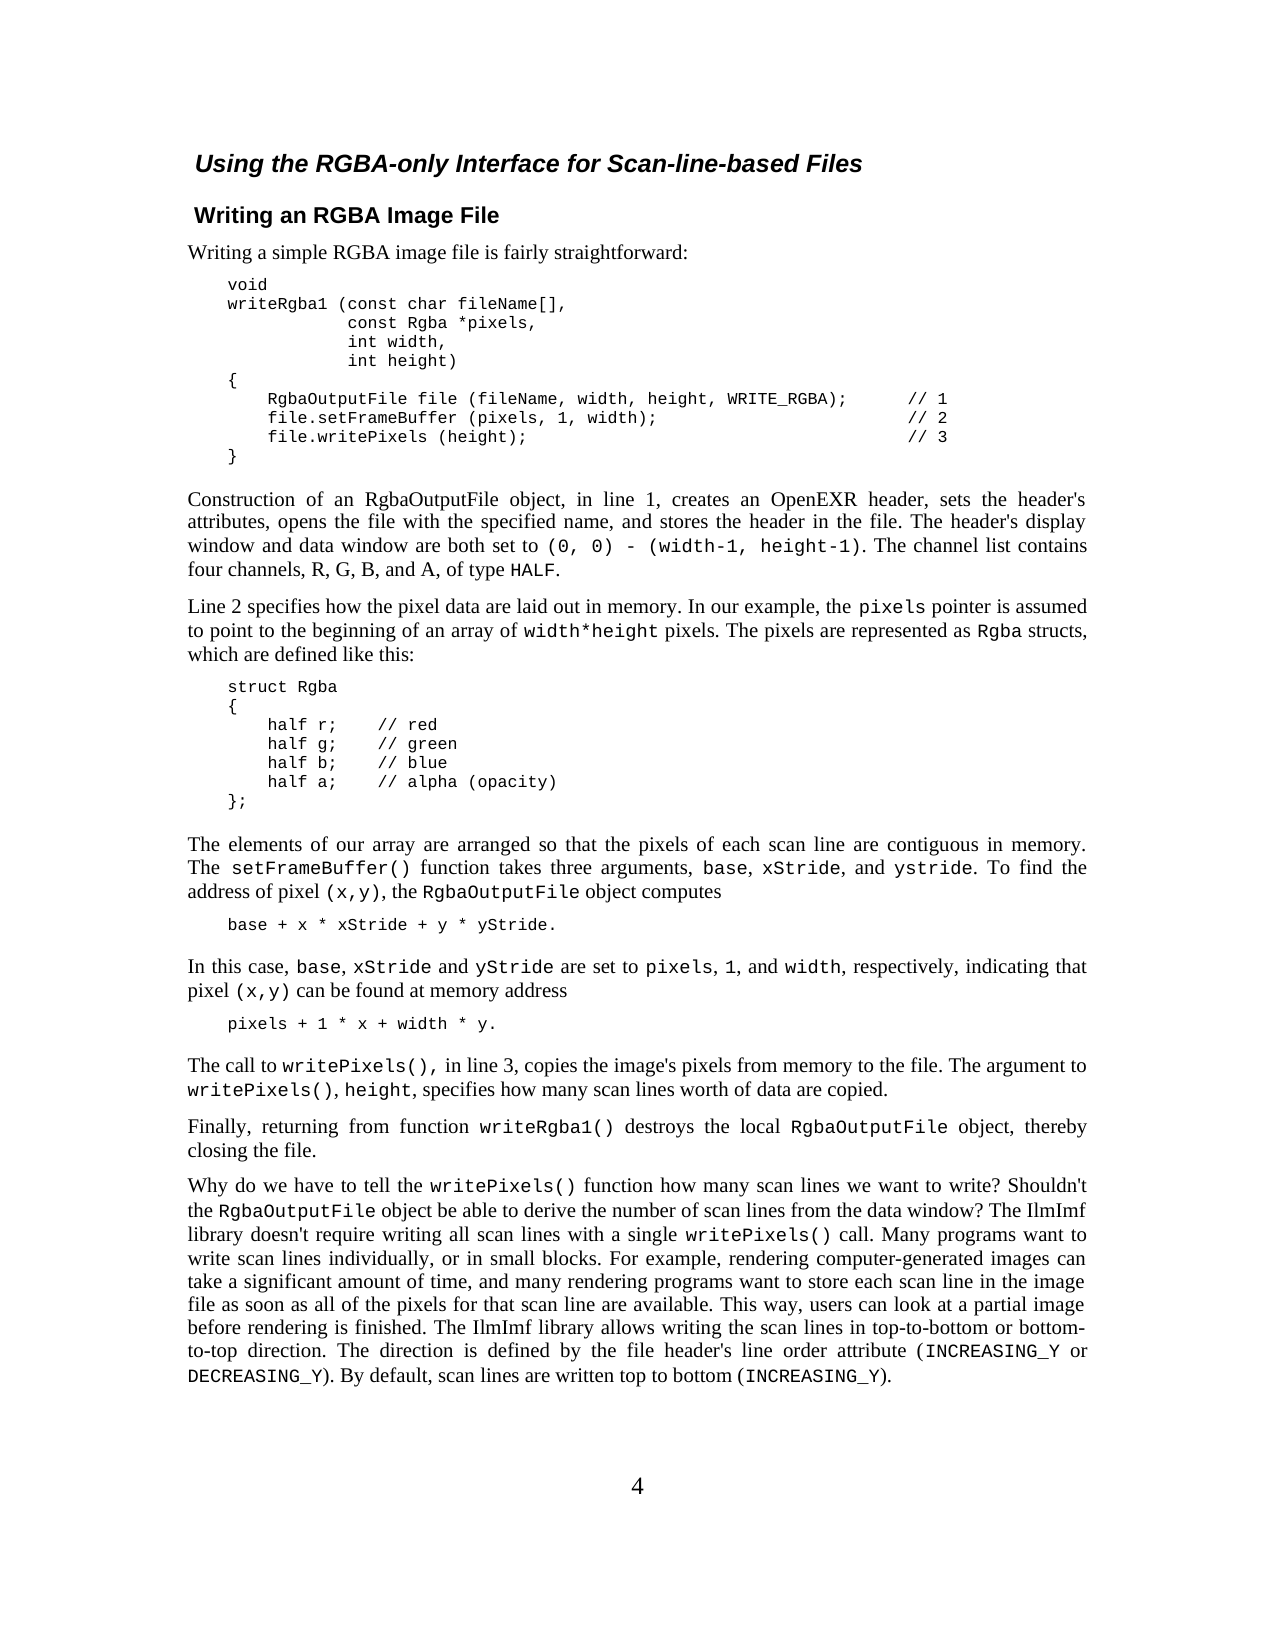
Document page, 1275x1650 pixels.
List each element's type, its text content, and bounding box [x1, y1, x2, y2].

text file.writePixels (height); // 3 [187, 428, 1087, 447]
text In this case, base, xStride and yStride are set to pixels, 1, and width, respectively, indicating that pixel (x,y) can be found at memory address [187, 954, 1087, 1003]
text Finally, returning from function writeRgba1() destroys the local RgbaOutputFile object, thereby closing the file. [187, 1114, 1087, 1162]
text base + x * xStride + y * yStride. [187, 917, 1087, 936]
text void [187, 277, 1087, 296]
text file.setFrameBuffer (pixels, 1, width); // 2 [187, 409, 1087, 428]
text The call to writePixels(), in line 3, copies the image's pixels from memory to the file. The argument to writePixels(), height, specifies how many scan lines worth of data are copied. [187, 1053, 1087, 1102]
text half b; // blue [187, 754, 1087, 773]
text }; [187, 792, 1087, 811]
text half g; // green [187, 735, 1087, 754]
text int height) [187, 352, 1087, 371]
subtitle Writing an RGBA Image File [187, 203, 1087, 228]
text struct Rgba [187, 678, 1087, 697]
text } [187, 447, 1087, 466]
text Why do we have to tell the writePixels() function how many scan lines we want to write? Shouldn't the RgbaOutputFile object be able to derive the number of scan lines from the data window? The IlmImf library doesn't require writing all scan lines with a single writePixels() call. Many programs want to write scan lines individually, or in small blocks. For example, rendering computer-generated images can take a significant amount of time, and many rendering programs want to store each scan line in the image file as soon as all of the pixels for that scan line are available. This way, users can look at a partial image before rendering is finished. The IlmImf library allows writing the scan lines in top-to-bottom or bottom-to-top direction. The direction is defined by the file header's line order attribute (INCREASING_Y or DECREASING_Y). By default, scan lines are written top to bottom (INCREASING_Y). [187, 1174, 1087, 1388]
subtitle Using the RGBA-only Interface for Scan-line-based Files [187, 150, 1087, 178]
text const Rgba *pixels, [187, 314, 1087, 333]
text RgbaOutputFile file (fileName, width, height, WRITE_RGBA); // 1 [187, 390, 1087, 409]
text { [187, 697, 1087, 716]
text pixels + 1 * x + width * y. [187, 1016, 1087, 1034]
text half a; // alpha (opacity) [187, 773, 1087, 792]
text writeRgba1 (const char fileName[], [187, 296, 1087, 314]
text int width, [187, 333, 1087, 352]
text The elements of our array are arranged so that the pixels of each scan line are contiguous in memory. The setFrameBuffer() function takes three arguments, base, xStride, and ystride. To find the address of pixel (x,y), the RgbaOutputFile object computes [187, 832, 1087, 904]
text { [187, 371, 1087, 390]
text Construction of an RgbaOutputFile object, in line 1, creates an OpenEXR header, sets the header's attributes, opens the file with the specified name, and stores the header in the file. The header's display window and data window are both set to (0, 0) - (width-1, height-1). The channel list contains four channels, R, G, B, and A, of type HALF. [187, 487, 1087, 582]
text half r; // red [187, 716, 1087, 735]
text Line 2 specifies how the pixel data are laid out in memory. In our example, the pixels pointer is assumed to point to the beginning of an array of width*height pixels. The pixels are represented as Rgba structs, which are defined like this: [187, 594, 1087, 666]
text Writing a simple RGBA image file is fairly straightforward: [187, 241, 1087, 264]
